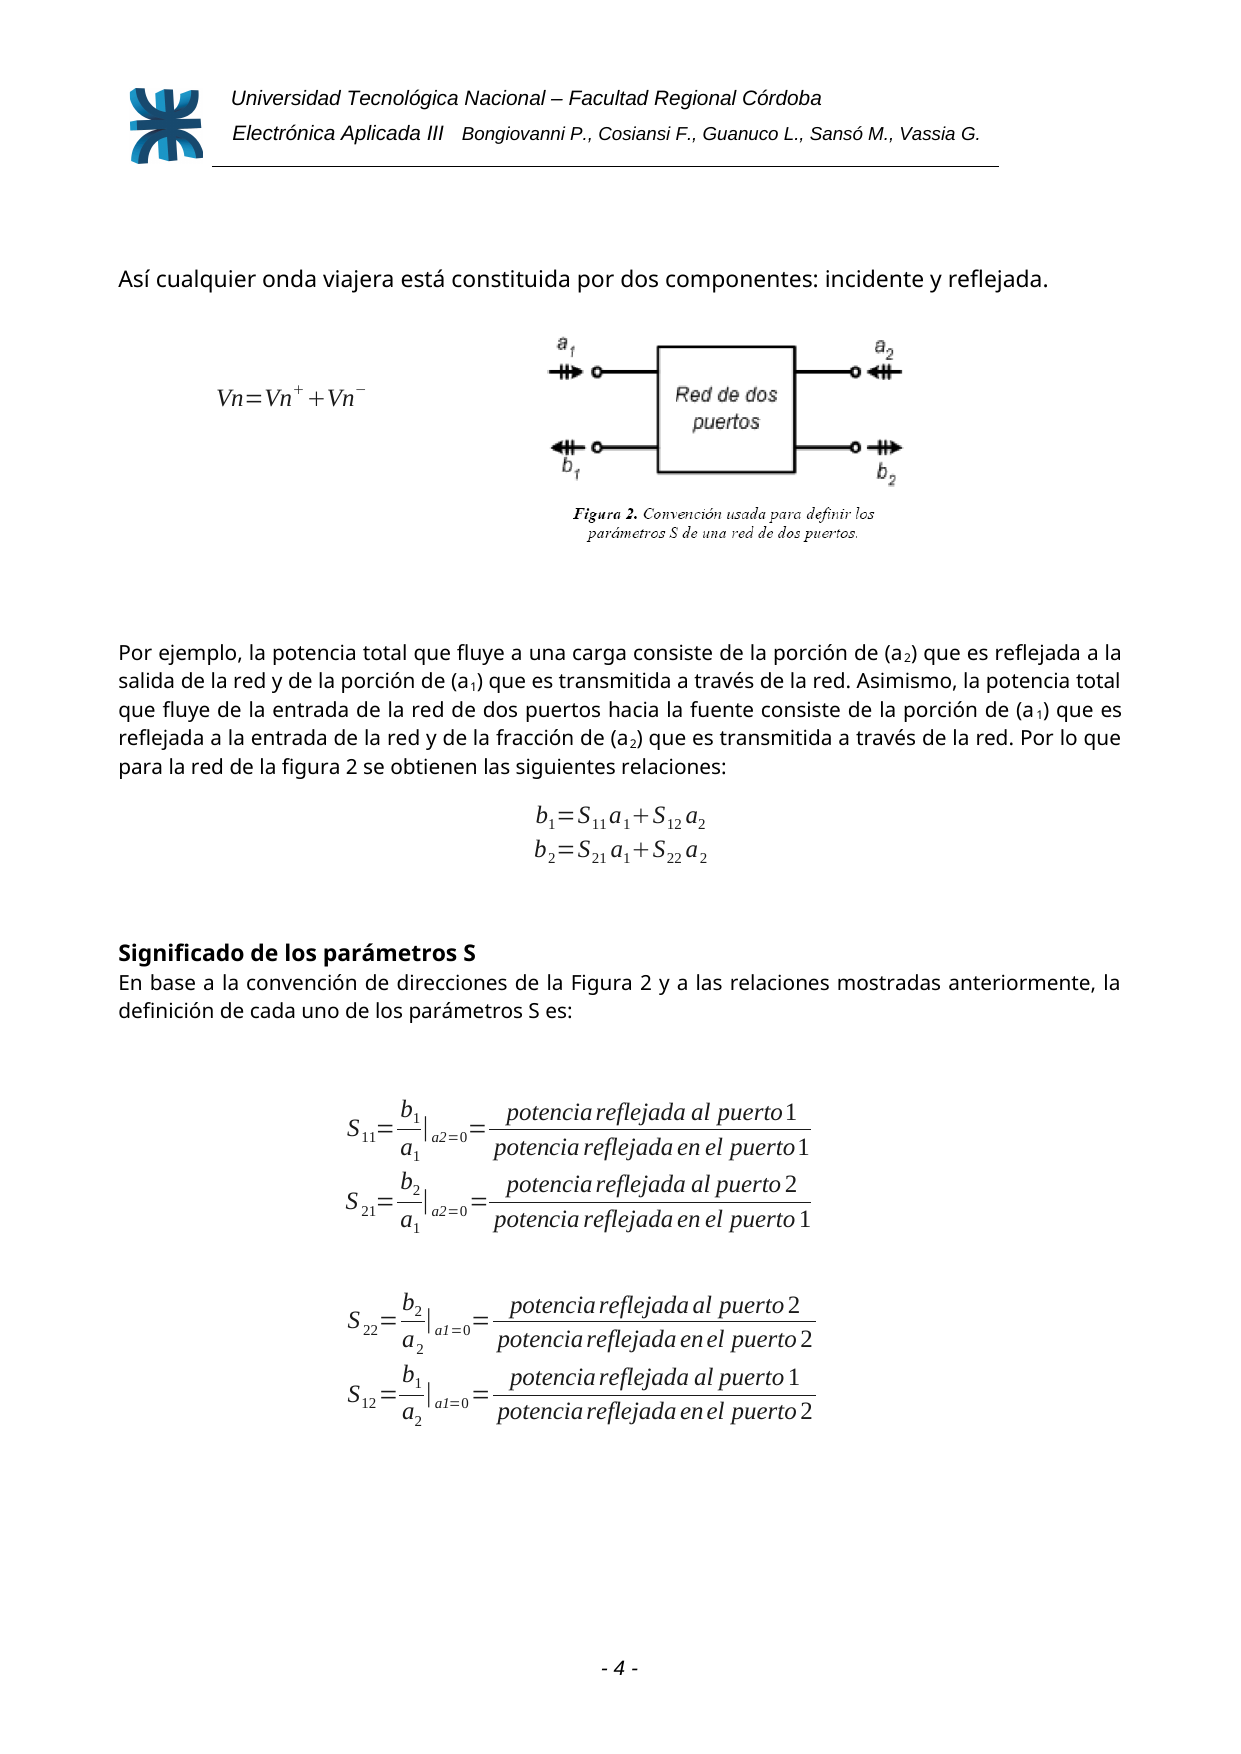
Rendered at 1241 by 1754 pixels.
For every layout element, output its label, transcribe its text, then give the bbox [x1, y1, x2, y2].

text Significado de los parámetros S [118, 937, 1122, 968]
text Así cualquier onda viajera está constituida por dos componentes: incidente y reflejada. [118, 263, 1122, 294]
picture [129, 88, 203, 164]
text En base a la convención de direcciones de la Figura 2 y a las relaciones mostradas anteriormente, la definición de cada uno de los parámetros S es: [118, 968, 1122, 1025]
text Por ejemplo, la potencia total que fluye a una carga consiste de la porción de (a2) que es reflejada a la salida de la red y de la porción de (a1) que es transmitida a través de la red. Asimismo, la potencia total que fluye de la entrada de la red de dos puertos hacia la fuente consiste de la porción de (a1) que es reflejada a la entrada de la red y de la fracción de (a2) que es transmitida a través de la red. Por lo que para la red de la figura 2 se obtienen las siguientes relaciones: [118, 638, 1122, 780]
